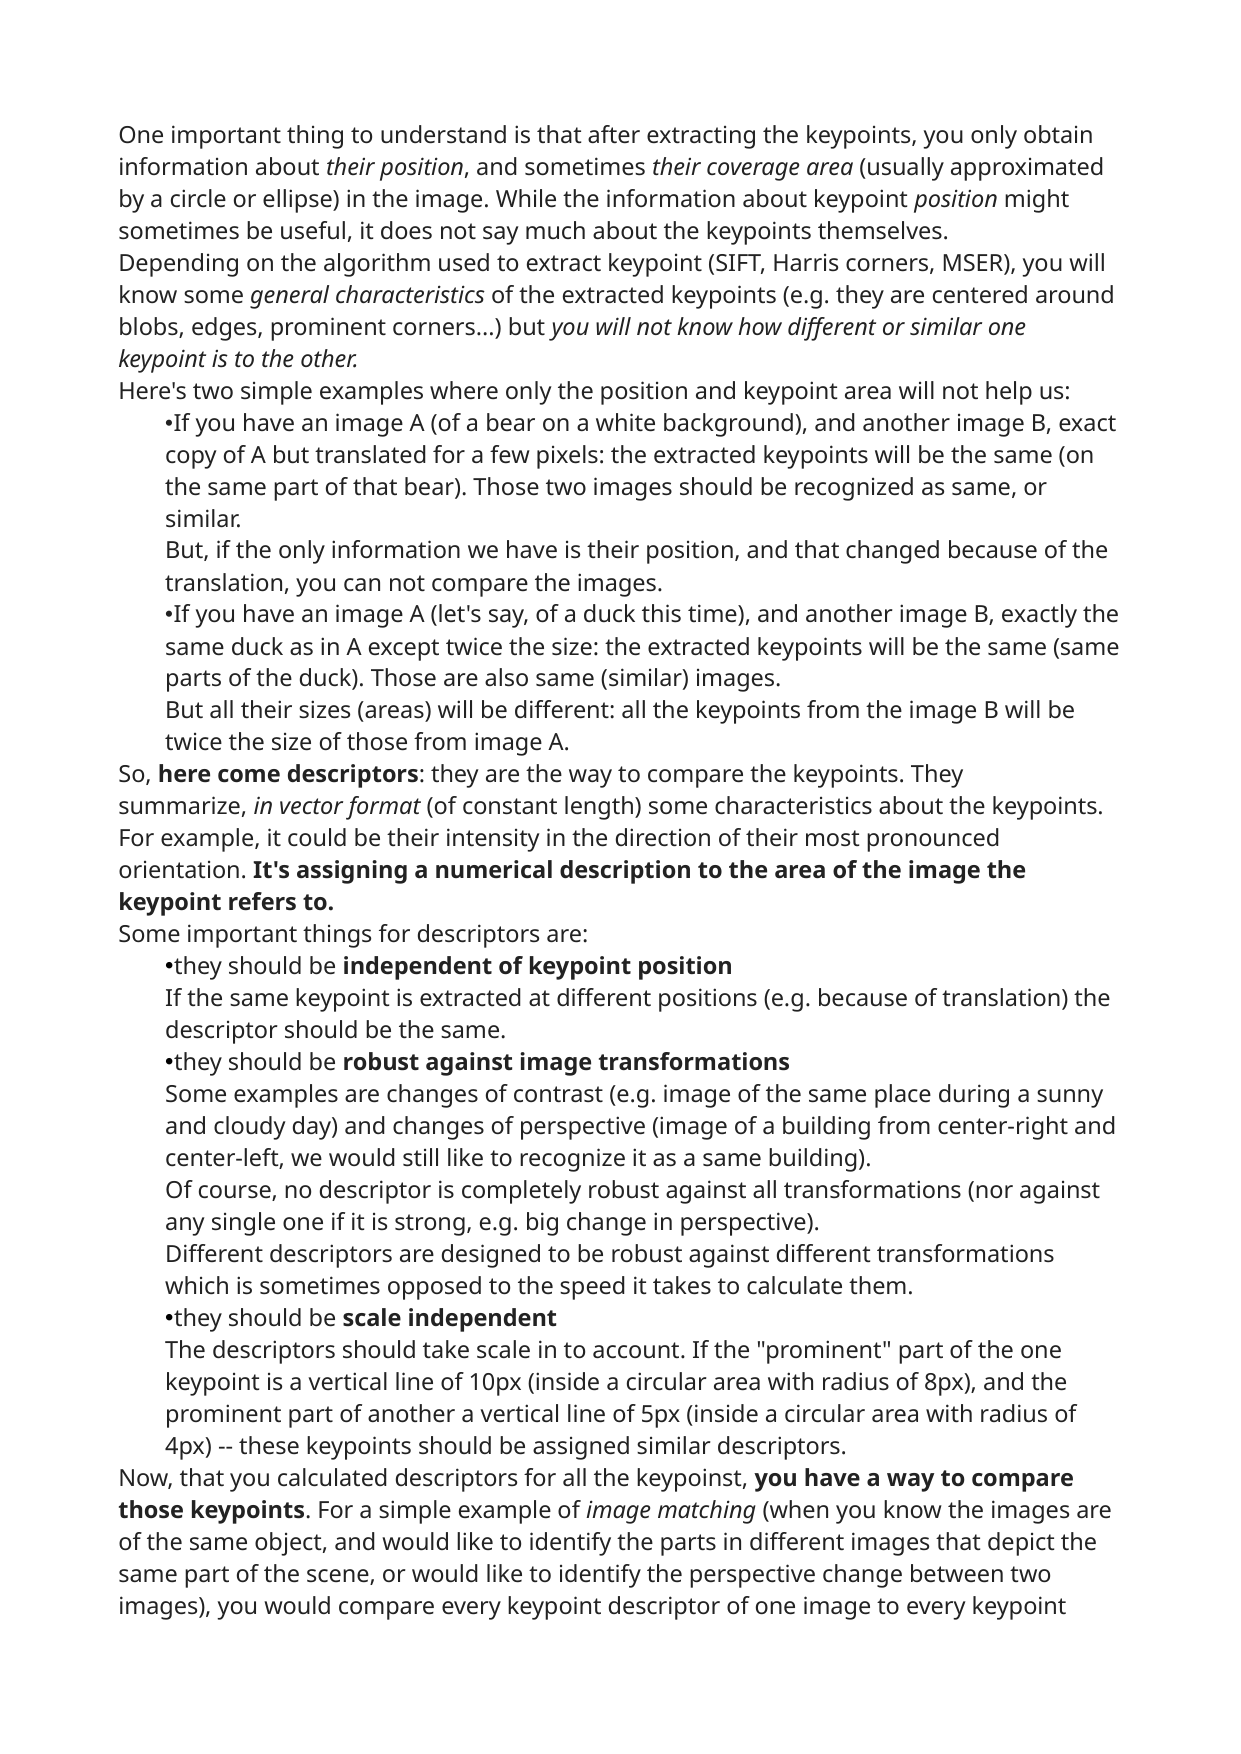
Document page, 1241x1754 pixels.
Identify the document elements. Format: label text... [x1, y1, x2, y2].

text One important thing to understand is that after extracting the keypoints, you only obtain information about their position, and sometimes their coverage area (usually approximated by a circle or ellipse) in the image. While the information about keypoint position might sometimes be useful, it does not say much about the keypoints themselves. [118, 118, 1122, 246]
list The descriptors should take scale in to account. If the "prominent" part of the one keypoint is a vertical line of 10px (inside a circular area with radius of 8px), and the prominent part of another a vertical line of 5px (inside a circular area with radius of 4px) -- these keypoints should be assigned similar descriptors. [118, 1333, 1122, 1461]
text Now, that you calculated descriptors for all the keypoinst, you have a way to compare those keypoints. For a simple example of image matching (when you know the images are of the same object, and would like to identify the parts in different images that depict the same part of the scene, or would like to identify the perspective change between two images), you would compare every keypoint descriptor of one image to every keypoint [118, 1461, 1122, 1621]
list they should be scale independent [118, 1301, 1122, 1333]
list Of course, no descriptor is completely robust against all transformations (nor against any single one if it is strong, e.g. big change in perspective). [118, 1173, 1122, 1237]
list But all their sizes (areas) will be different: all the keypoints from the image B will be twice the size of those from image A. [118, 694, 1122, 758]
list Some examples are changes of contrast (e.g. image of the same place during a sunny and cloudy day) and changes of perspective (image of a building from center-right and center-left, we would still like to recognize it as a same building). [118, 1077, 1122, 1173]
text Here's two simple examples where only the position and keypoint area will not help us: [118, 374, 1122, 406]
list Different descriptors are designed to be robust against different transformations which is sometimes opposed to the speed it takes to calculate them. [118, 1237, 1122, 1301]
text Some important things for descriptors are: [118, 918, 1122, 949]
list If you have an image A (let's say, of a duck this time), and another image B, exactly the same duck as in A except twice the size: the extracted keypoints will be the same (same parts of the duck). Those are also same (similar) images. [118, 598, 1122, 694]
list they should be independent of keypoint position [118, 949, 1122, 982]
list But, if the only information we have is their position, and that changed because of the translation, you can not compare the images. [118, 534, 1122, 598]
list If you have an image A (of a bear on a white background), and another image B, exact copy of A but translated for a few pixels: the extracted keypoints will be the same (on the same part of that bear). Those two images should be recognized as same, or similar. [118, 406, 1122, 534]
text So, here come descriptors: they are the way to compare the keypoints. They summarize, in vector format (of constant length) some characteristics about the keypoints. For example, it could be their intensity in the direction of their most pronounced orientation. It's assigning a numerical description to the area of the image the keypoint refers to. [118, 758, 1122, 918]
list If the same keypoint is extracted at different positions (e.g. because of translation) the descriptor should be the same. [118, 982, 1122, 1046]
list they should be robust against image transformations [118, 1046, 1122, 1077]
text Depending on the algorithm used to extract keypoint (SIFT, Harris corners, MSER), you will know some general characteristics of the extracted keypoints (e.g. they are centered around blobs, edges, prominent corners...) but you will not know how different or similar one keypoint is to the other. [118, 246, 1122, 374]
